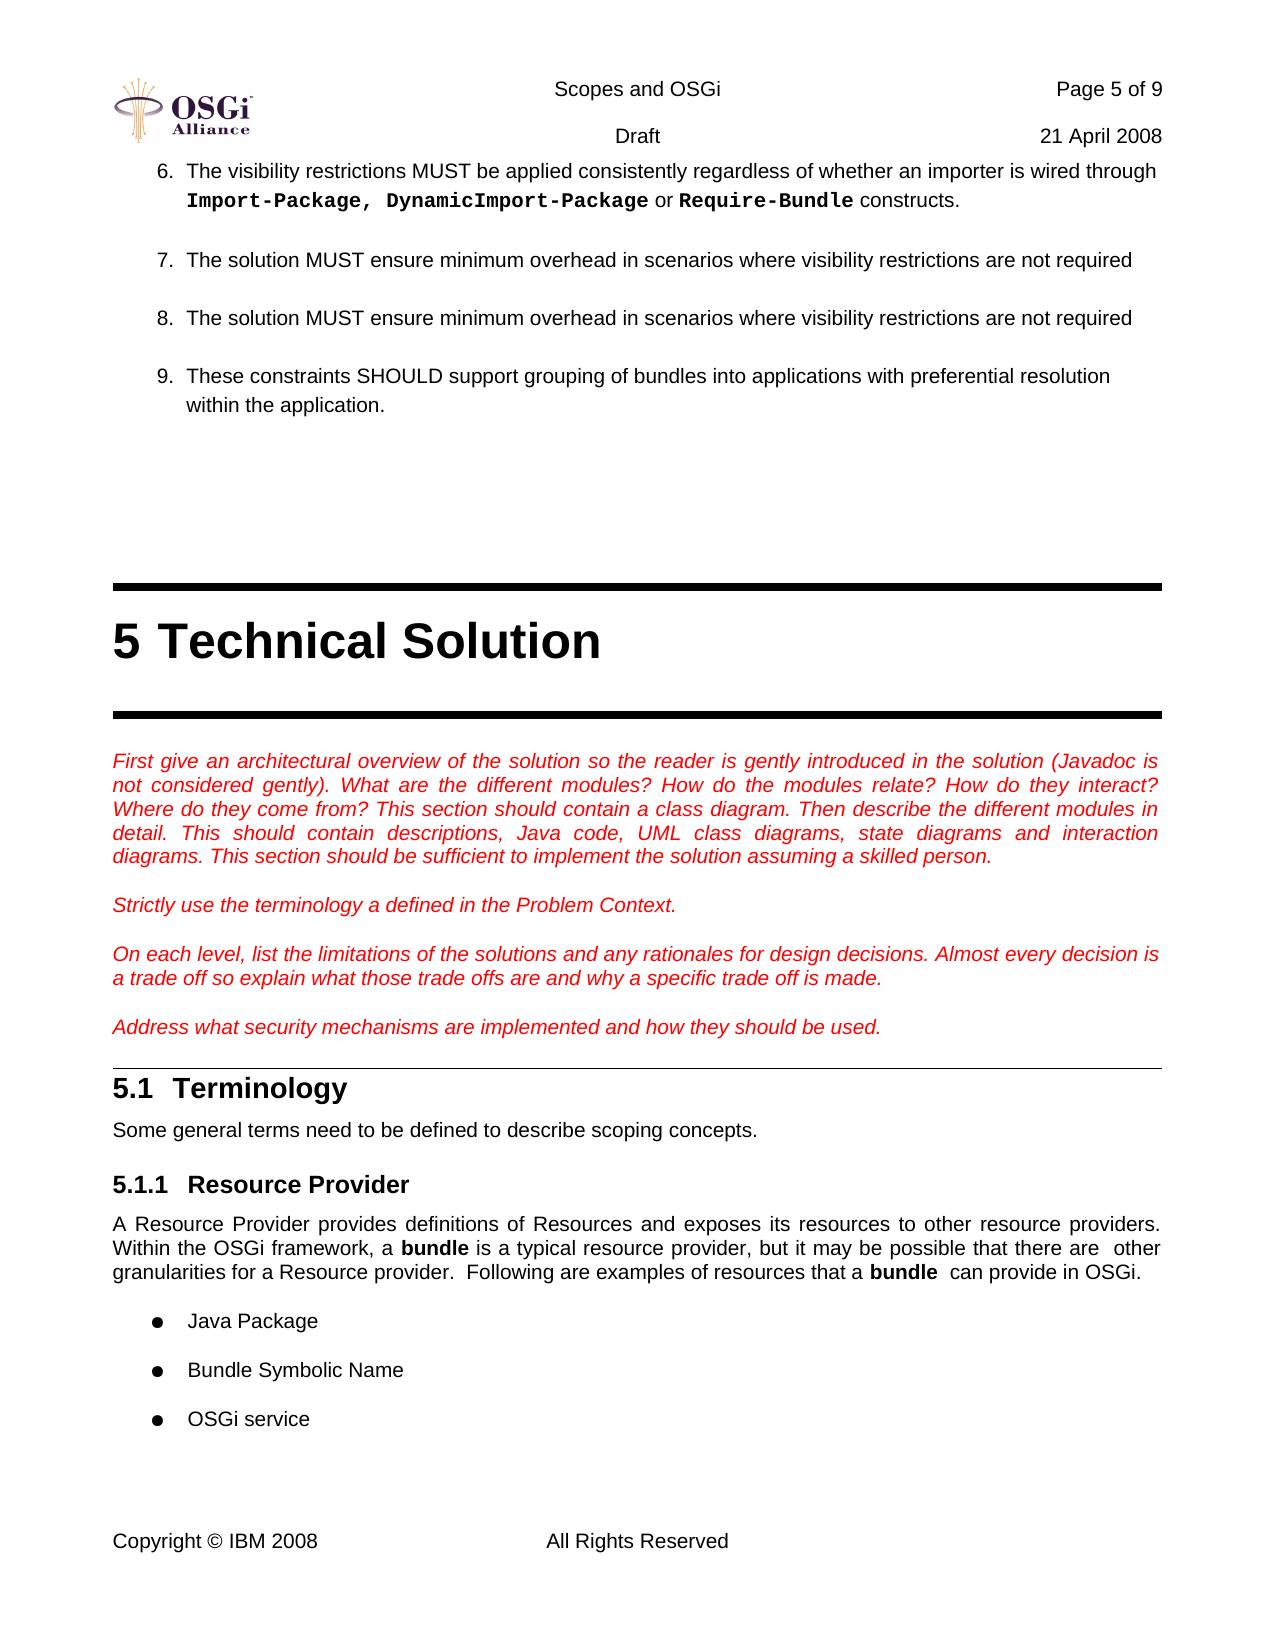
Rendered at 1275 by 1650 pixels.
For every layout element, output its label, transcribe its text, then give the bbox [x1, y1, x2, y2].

list The solution MUST ensure minimum overhead in scenarios where visibility restrictions are not required [157, 306, 1162, 330]
text First give an architectural overview of the solution so the reader is gently introduced in the solution (Javadoc is not considered gently). What are the different modules? How do the modules relate? How do they interact? Where do they come from? This section should contain a class diagram. Then describe the different modules in detail. This should contain descriptions, Java code, UML class diagrams, state diagrams and interaction diagrams. This section should be sufficient to implement the solution assuming a skilled person. [112, 748, 1162, 868]
subtitle Terminology [112, 1069, 1162, 1105]
subtitle Resource Provider [112, 1171, 1162, 1199]
list OSGi service [150, 1407, 1162, 1431]
subtitle Technical Solution [112, 584, 1162, 719]
list Java Package [150, 1309, 1162, 1333]
text Strictly use the terminology a defined in the Problem Context. [112, 893, 1162, 917]
text On each level, list the limitations of the solutions and any rationales for design decisions. Almost every decision is a trade off so explain what those trade offs are and why a specific trade off is made. [112, 942, 1162, 990]
text A Resource Provider provides definitions of Resources and exposes its resources to other resource providers. Within the OSGi framework, a bundle is a typical resource provider, but it may be possible that there are other granularities for a Resource provider. Following are examples of resources that a bundle can provide in OSGi. [112, 1212, 1162, 1284]
text Some general terms need to be defined to describe scoping concepts. [112, 1117, 1162, 1141]
list The solution MUST ensure minimum overhead in scenarios where visibility restrictions are not required [157, 248, 1162, 272]
list These constraints SHOULD support grouping of bundles into applications with preferential resolution within the application. [157, 364, 1162, 416]
list The visibility restrictions MUST be applied consistently regardless of whether an importer is wired through Import-Package, DynamicImport-Package or Require-Bundle constructs. [157, 159, 1162, 213]
list Bundle Symbolic Name [150, 1358, 1162, 1382]
text Address what security mechanisms are implemented and how they should be used. [112, 1015, 1162, 1039]
picture [114, 78, 254, 143]
